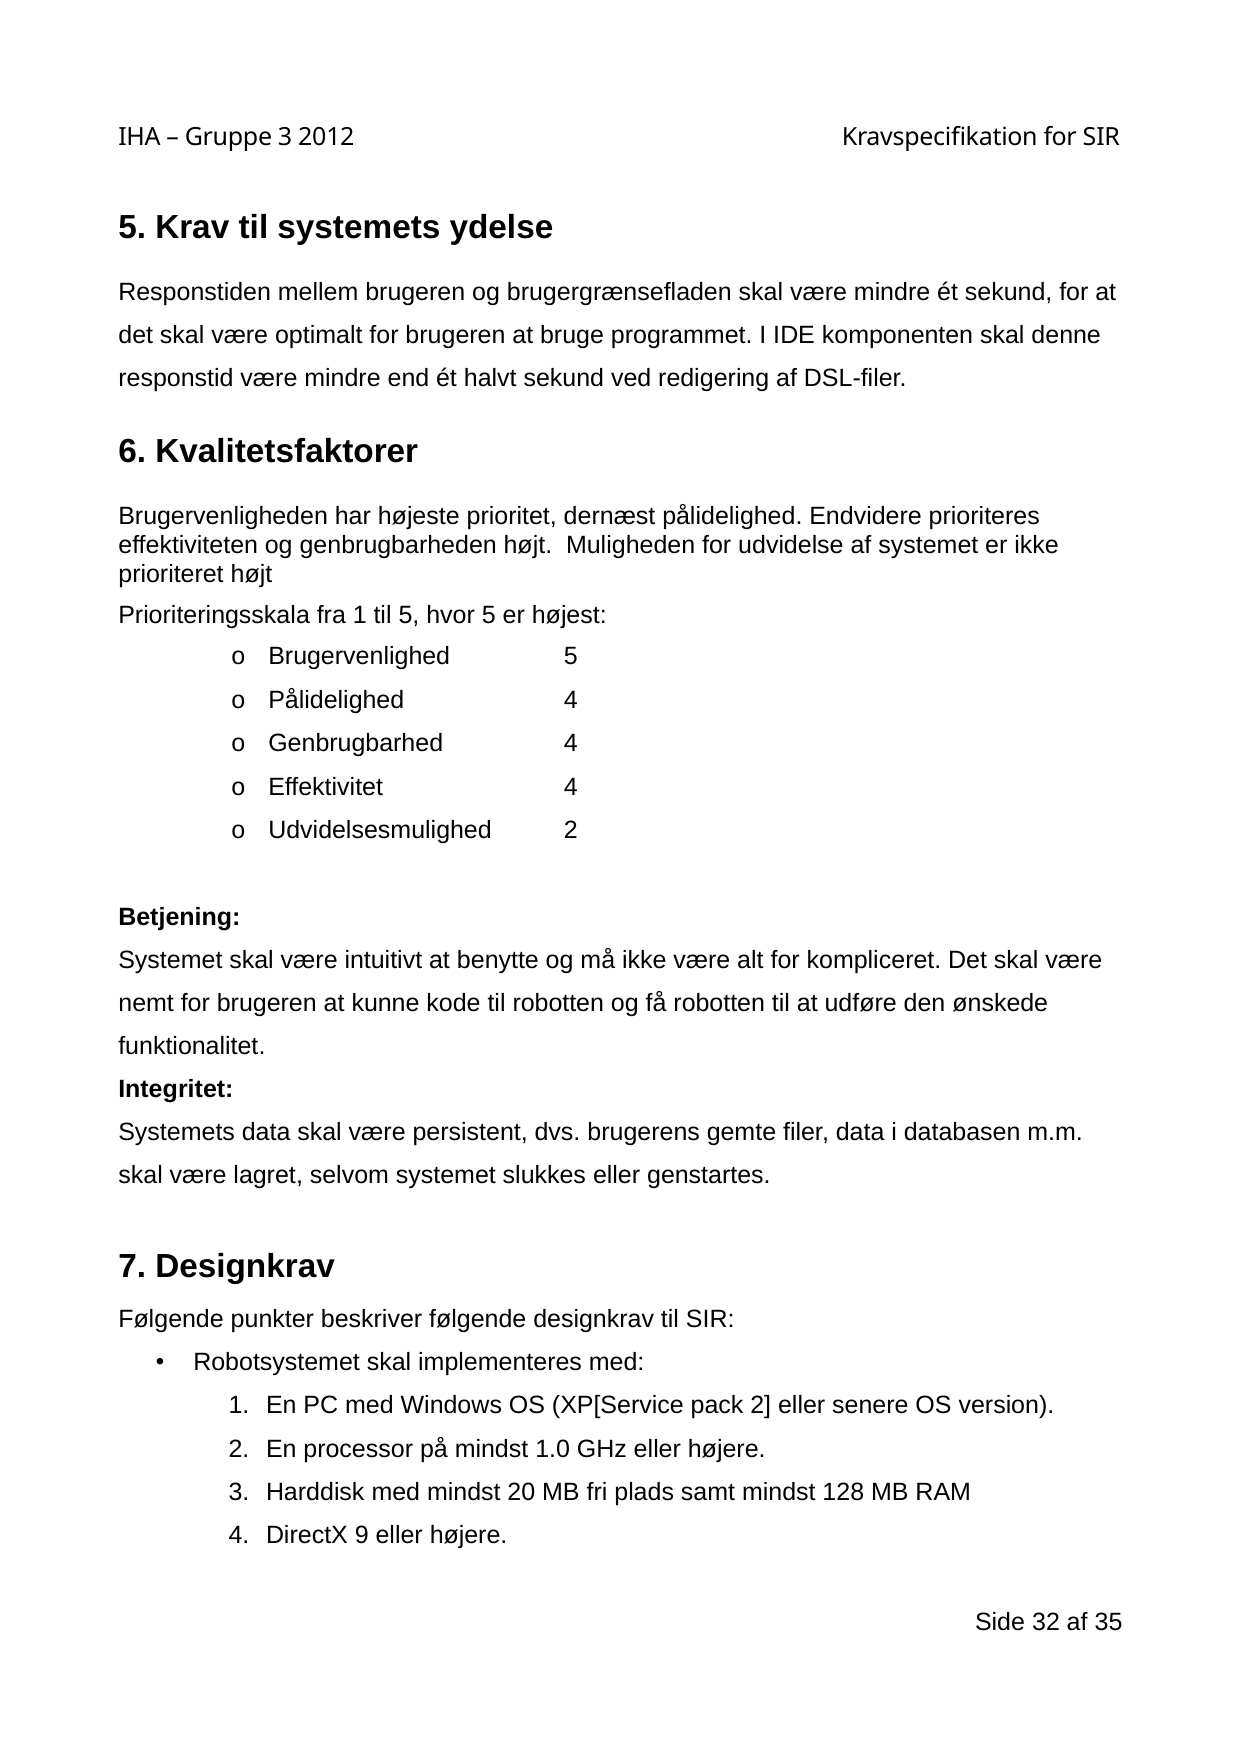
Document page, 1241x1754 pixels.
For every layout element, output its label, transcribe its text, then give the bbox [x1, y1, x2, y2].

list Effektivitet 4 [231, 772, 1122, 802]
subtitle 5. Krav til systemets ydelse [118, 207, 1122, 245]
text Betjening: [118, 902, 1122, 930]
text Følgende punkter beskriver følgende designkrav til SIR: [118, 1304, 1122, 1333]
list Robotsystemet skal implementeres med: [156, 1347, 1122, 1376]
list Brugervenlighed 5 [231, 641, 1122, 672]
subtitle 6. Kvalitetsfaktorer [118, 431, 1122, 469]
text 7. Designkrav [118, 1247, 1122, 1285]
text Systemet skal være intuitivt at benytte og må ikke være alt for kompliceret. Det skal være nemt for brugeren at kunne kode til robotten og få robotten til at udføre den ønskede funktionalitet. [118, 945, 1122, 1060]
list Genbrugbarhed 4 [231, 728, 1122, 759]
text Responstiden mellem brugeren og brugergrænsefladen skal være mindre ét sekund, for at det skal være optimalt for brugeren at bruge programmet. I IDE komponenten skal denne responstid være mindre end ét halvt sekund ved redigering af DSL-filer. [118, 277, 1122, 392]
text Integritet: [118, 1074, 1122, 1103]
list Pålidelighed 4 [231, 685, 1122, 716]
list Harddisk med mindst 20 MB fri plads samt mindst 128 MB RAM [228, 1477, 1122, 1506]
list DirectX 9 eller højere. [228, 1520, 1122, 1549]
list En processor på mindst 1.0 GHz eller højere. [228, 1434, 1122, 1462]
text Prioriteringsskala fra 1 til 5, hvor 5 er højest: [118, 600, 1122, 629]
text Brugervenligheden har højeste prioritet, dernæst pålidelighed. Endvidere prioriteres effektiviteten og genbrugbarheden højt. Muligheden for udvidelse af systemet er ikke prioriteret højt [118, 501, 1122, 587]
list En PC med Windows OS (XP[Service pack 2] eller senere OS version). [228, 1391, 1122, 1419]
list Udvidelsesmulighed 2 [231, 815, 1122, 846]
text Systemets data skal være persistent, dvs. brugerens gemte filer, data i databasen m.m. skal være lagret, selvom systemet slukkes eller genstartes. [118, 1117, 1122, 1189]
